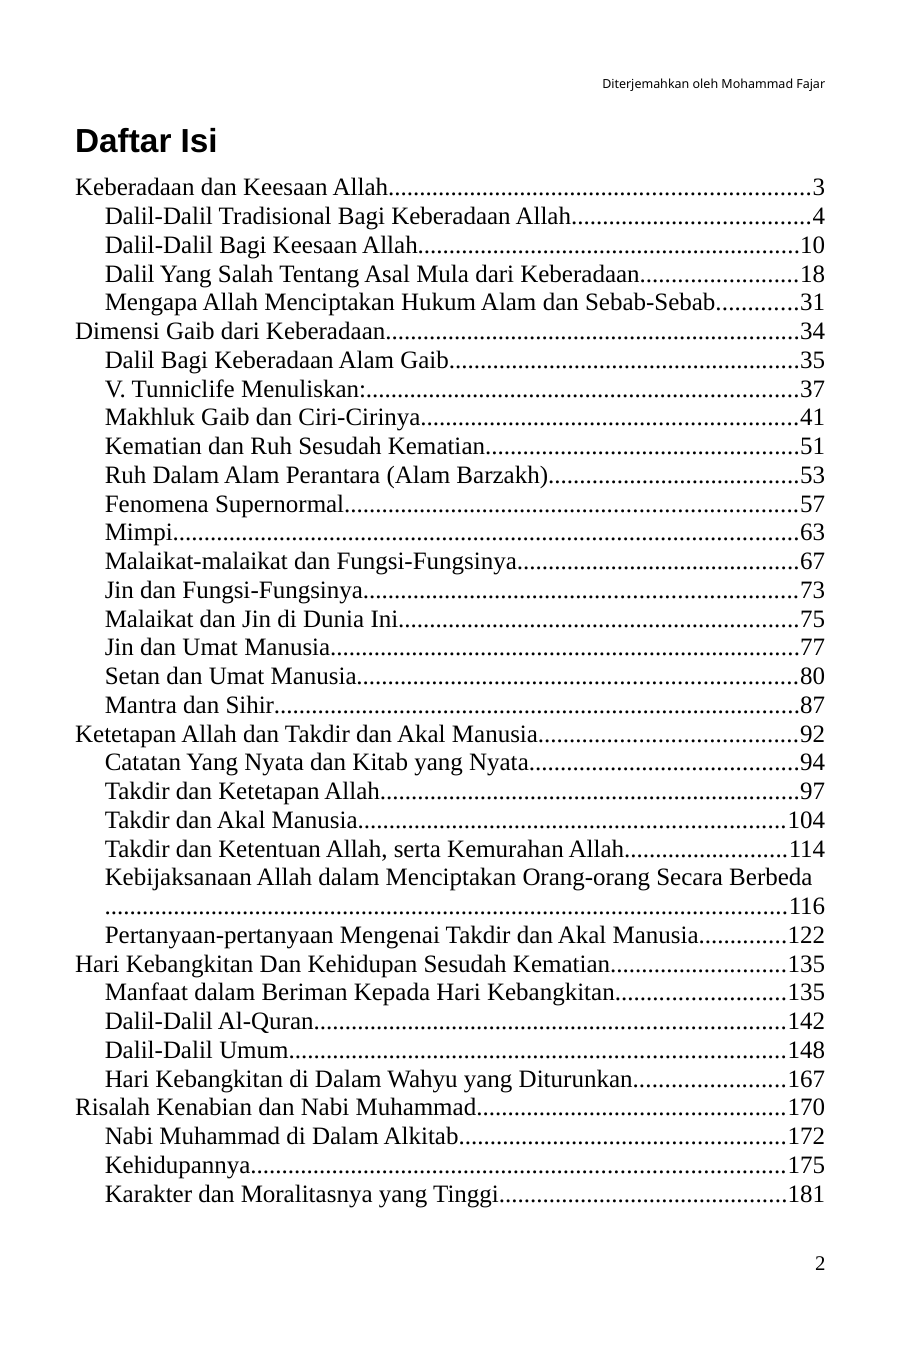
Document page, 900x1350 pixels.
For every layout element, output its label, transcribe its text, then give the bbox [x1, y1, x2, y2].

text Keberadaan dan Keesaan Allah 3 [75, 172, 825, 201]
text V. Tunniclife Menuliskan: 37 [104, 374, 825, 402]
text Takdir dan Akal Manusia 104 [104, 805, 825, 834]
text Mimpi 63 [104, 517, 825, 546]
text Malaikat dan Jin di Dunia Ini 75 [104, 604, 825, 632]
text Dalil-Dalil Tradisional Bagi Keberadaan Allah 4 [104, 201, 825, 230]
text Dalil-Dalil Bagi Keesaan Allah 10 [104, 230, 825, 259]
text Jin dan Umat Manusia 77 [104, 632, 825, 661]
text Dalil Bagi Keberadaan Alam Gaib 35 [104, 345, 825, 374]
text Dimensi Gaib dari Keberadaan 34 [75, 316, 825, 345]
text Manfaat dalam Beriman Kepada Hari Kebangkitan 135 [104, 977, 825, 1006]
subtitle Daftar Isi [75, 122, 825, 160]
text Kebijaksanaan Allah dalam Menciptakan Orang-orang Secara Berbeda 116 [104, 862, 825, 920]
text Makhluk Gaib dan Ciri-Cirinya 41 [104, 402, 825, 431]
text Dalil-Dalil Al-Quran 142 [104, 1006, 825, 1035]
text Hari Kebangkitan di Dalam Wahyu yang Diturunkan 167 [104, 1064, 825, 1092]
text Kehidupannya 175 [104, 1150, 825, 1179]
text Malaikat-malaikat dan Fungsi-Fungsinya 67 [104, 546, 825, 575]
text Ketetapan Allah dan Takdir dan Akal Manusia 92 [75, 719, 825, 747]
text Takdir dan Ketentuan Allah, serta Kemurahan Allah 114 [104, 834, 825, 862]
text Catatan Yang Nyata dan Kitab yang Nyata 94 [104, 747, 825, 776]
text Mantra dan Sihir 87 [104, 690, 825, 719]
text Risalah Kenabian dan Nabi Muhammad 170 [75, 1092, 825, 1121]
text Dalil-Dalil Umum 148 [104, 1035, 825, 1064]
text Mengapa Allah Menciptakan Hukum Alam dan Sebab-Sebab 31 [104, 287, 825, 316]
text Ruh Dalam Alam Perantara (Alam Barzakh) 53 [104, 460, 825, 489]
text Kematian dan Ruh Sesudah Kematian 51 [104, 431, 825, 460]
text Jin dan Fungsi-Fungsinya 73 [104, 575, 825, 604]
text Nabi Muhammad di Dalam Alkitab 172 [104, 1121, 825, 1150]
text Hari Kebangkitan Dan Kehidupan Sesudah Kematian 135 [75, 949, 825, 977]
text Fenomena Supernormal 57 [104, 489, 825, 517]
text Takdir dan Ketetapan Allah 97 [104, 776, 825, 805]
text Karakter dan Moralitasnya yang Tinggi 181 [104, 1179, 825, 1207]
text Dalil Yang Salah Tentang Asal Mula dari Keberadaan 18 [104, 259, 825, 287]
text Setan dan Umat Manusia 80 [104, 661, 825, 690]
text Pertanyaan-pertanyaan Mengenai Takdir dan Akal Manusia 122 [104, 920, 825, 949]
